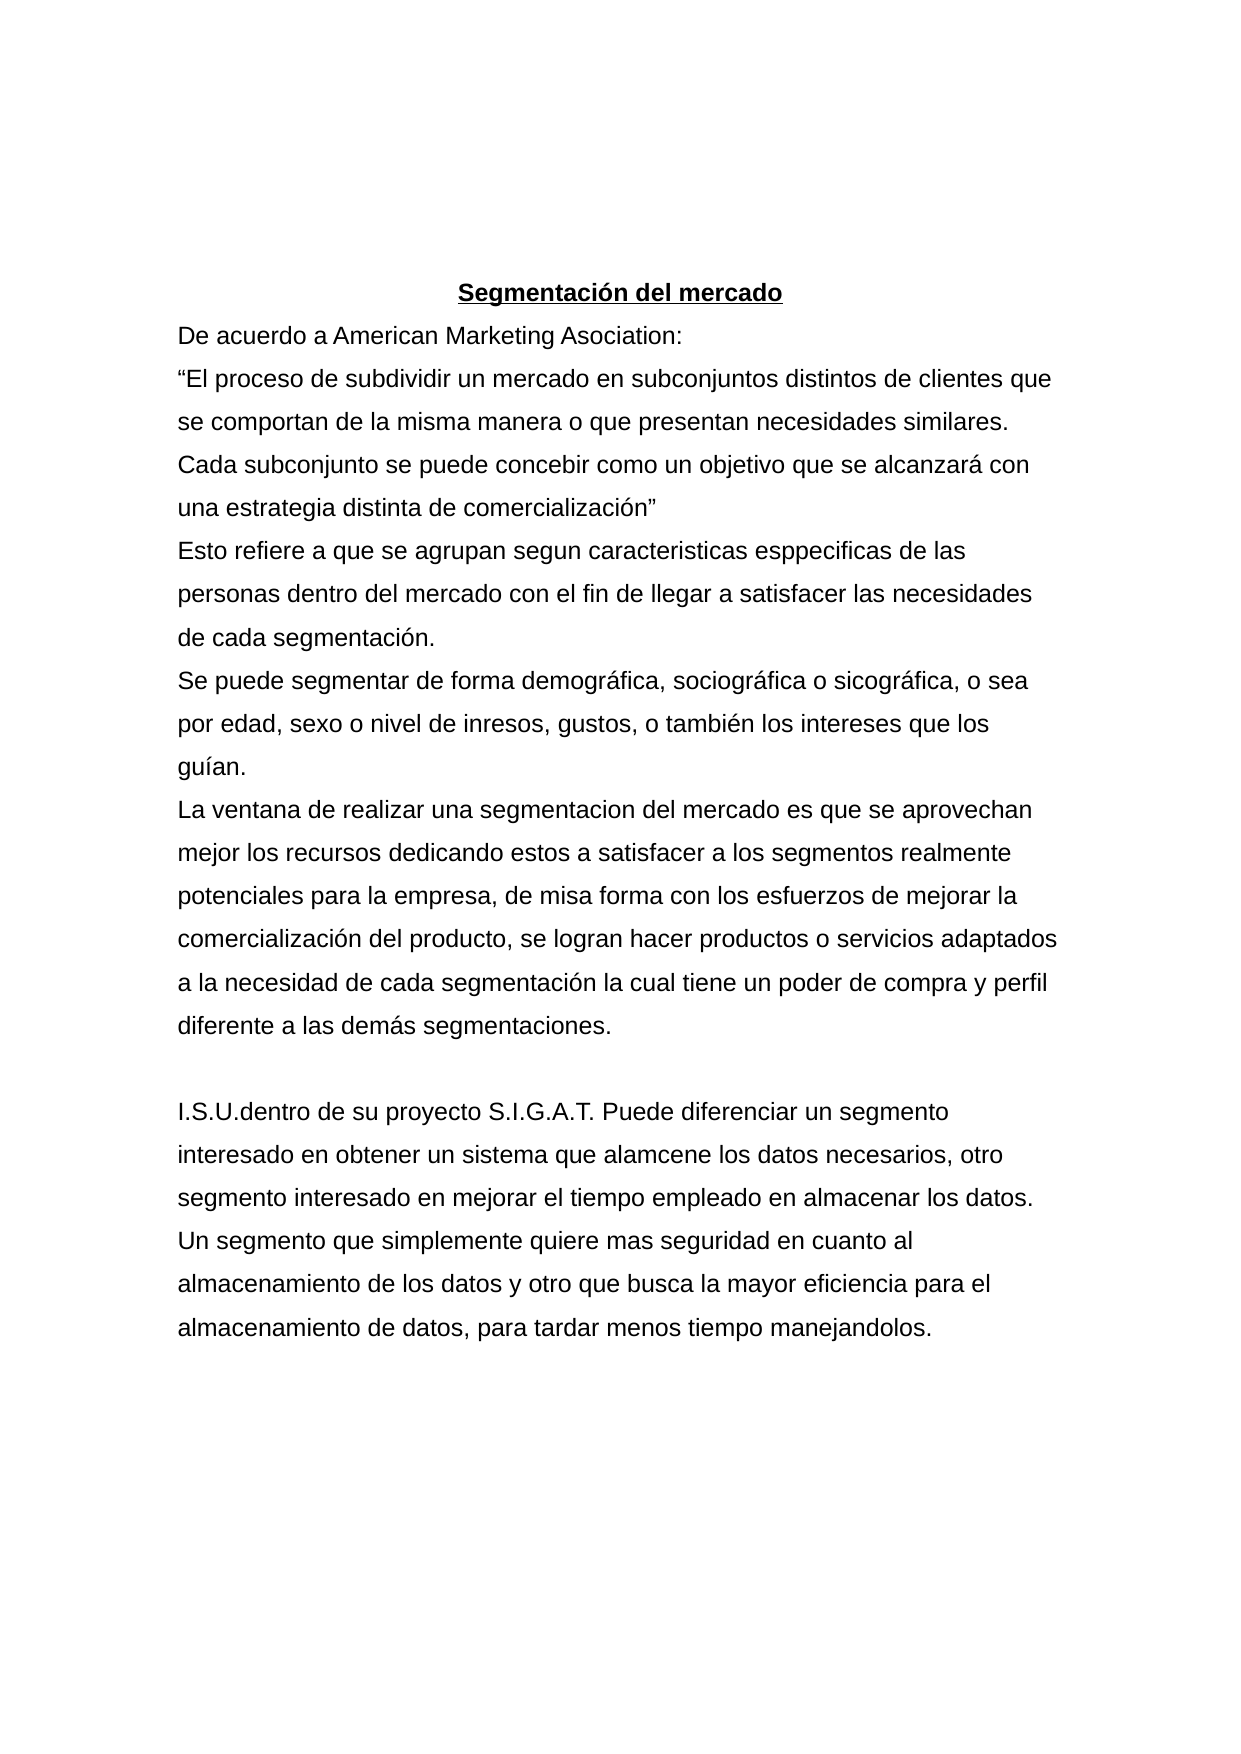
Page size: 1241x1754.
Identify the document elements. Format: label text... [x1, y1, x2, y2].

text “El proceso de subdividir un mercado en subconjuntos distintos de clientes que se comportan de la misma manera o que presentan necesidades similares. Cada subconjunto se puede concebir como un objetivo que se alcanzará con una estrategia distinta de comercialización” [177, 364, 1063, 522]
text La ventana de realizar una segmentacion del mercado es que se aprovechan mejor los recursos dedicando estos a satisfacer a los segmentos realmente potenciales para la empresa, de misa forma con los esfuerzos de mejorar la comercialización del producto, se logran hacer productos o servicios adaptados a la necesidad de cada segmentación la cual tiene un poder de compra y perfil diferente a las demás segmentaciones. [177, 795, 1063, 1039]
text Un segmento que simplemente quiere mas seguridad en cuanto al almacenamiento de los datos y otro que busca la mayor eficiencia para el almacenamiento de datos, para tardar menos tiempo manejandolos. [177, 1226, 1063, 1341]
text Se puede segmentar de forma demográfica, sociográfica o sicográfica, o sea por edad, sexo o nivel de inresos, gustos, o también los intereses que los guían. [177, 666, 1063, 781]
text I.S.U.dentro de su proyecto S.I.G.A.T. Puede diferenciar un segmento interesado en obtener un sistema que alamcene los datos necesarios, otro segmento interesado en mejorar el tiempo empleado en almacenar los datos. [177, 1097, 1063, 1212]
text De acuerdo a American Marketing Asociation: [177, 321, 1063, 349]
text Segmentación del mercado [177, 277, 1063, 306]
text Esto refiere a que se agrupan segun caracteristicas esppecificas de las personas dentro del mercado con el fin de llegar a satisfacer las necesidades de cada segmentación. [177, 536, 1063, 651]
